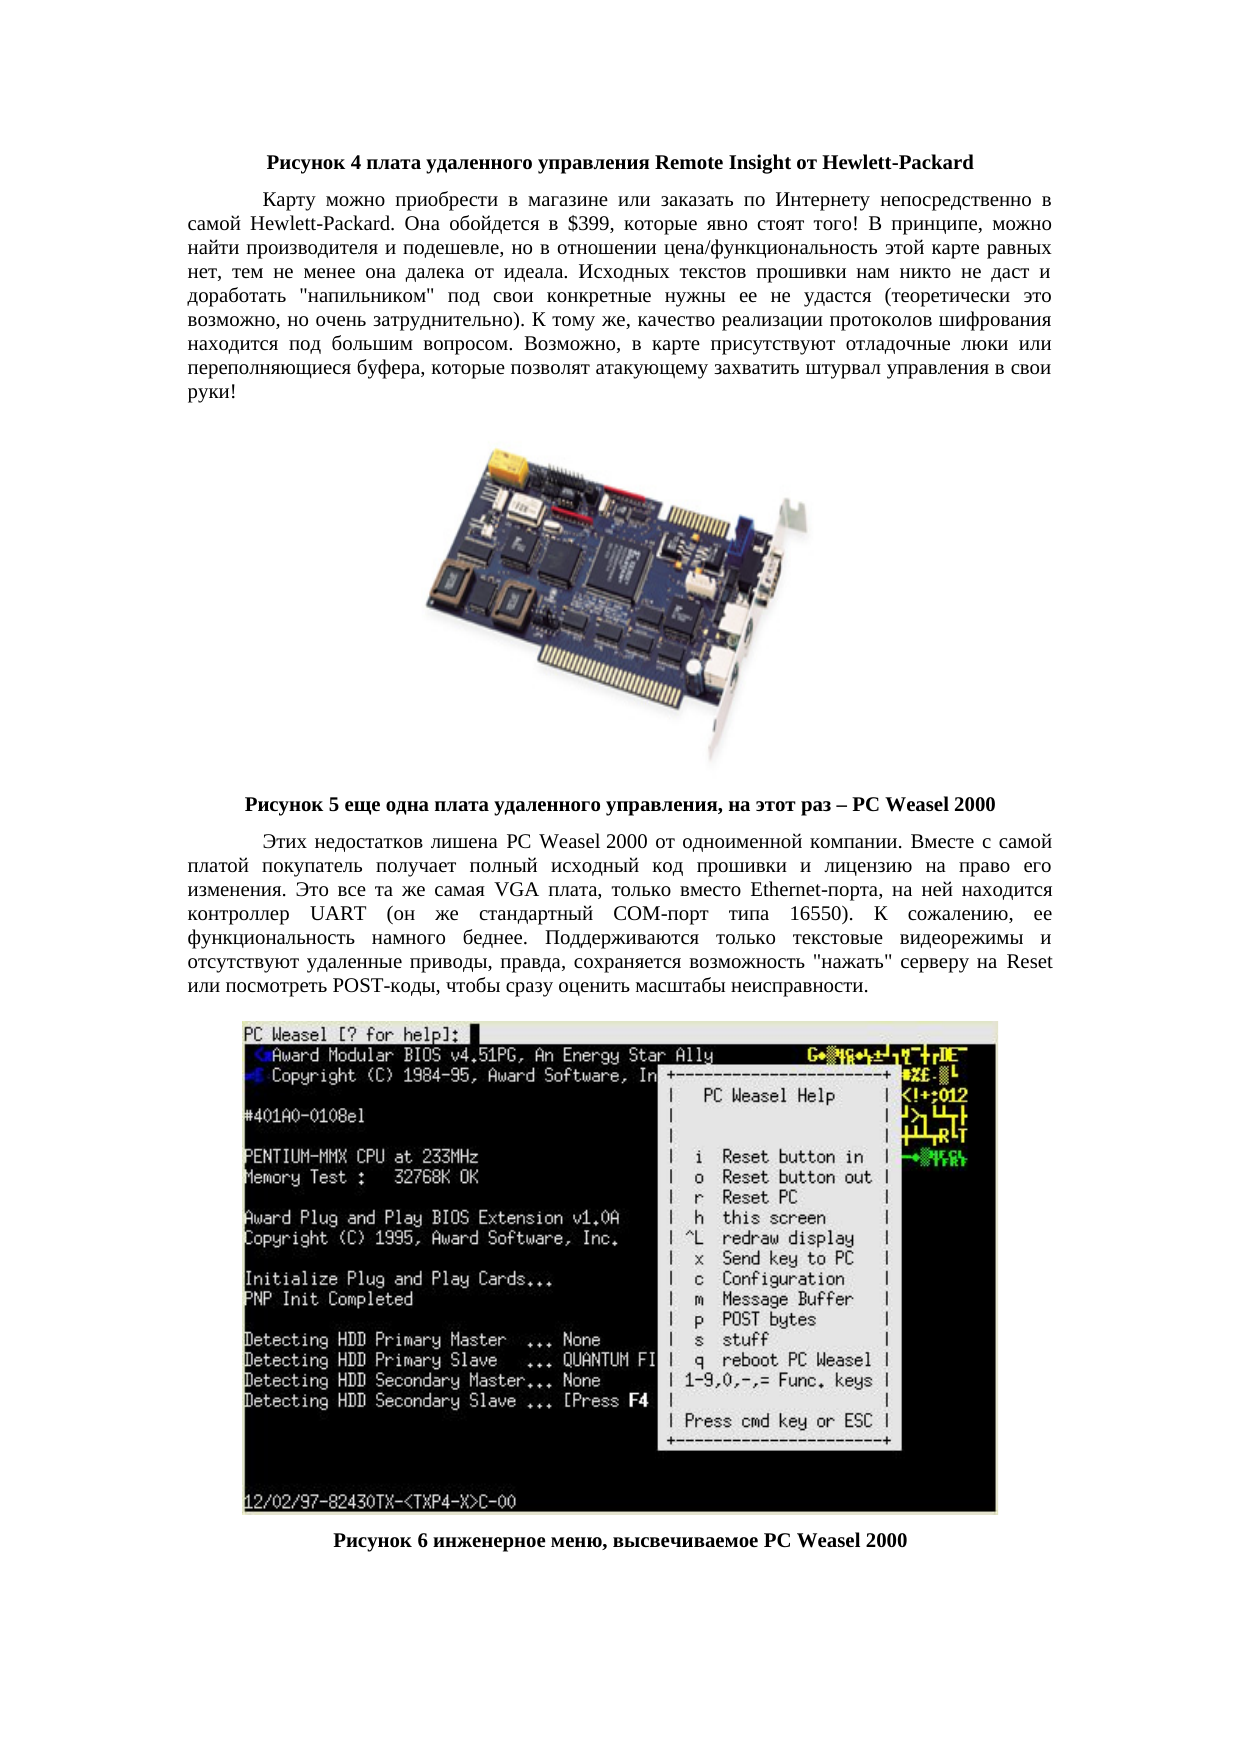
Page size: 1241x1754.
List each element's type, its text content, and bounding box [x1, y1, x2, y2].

text Рисунок 6 инженерное меню, высвечиваемое PC Weasel 2000 [187, 1528, 1053, 1552]
picture [242, 1021, 999, 1515]
text Рисунок 4 плата удаленного управления Remote Insight от Hewlett-Packard [187, 150, 1053, 174]
text Карту можно приобрести в магазине или заказать по Интернету непосредственно в самой Hewlett-Packard. Она обойдется в $399, которые явно стоят того! В принципе, можно найти производителя и подешевле, но в отношении цена/функциональность этой карте равных нет, тем не менее она далека от идеала. Исходных текстов прошивки нам никто не даст и доработать "напильником" под свои конкретные нужны ее не удастся (теоретически это возможно, но очень затруднительно). К тому же, качество реализации протоколов шифрования находится под большим вопросом. Возможно, в карте присутствуют отладочные люки или переполняющиеся буфера, которые позволят атакующему захватить штурвал управления в свои руки! [187, 187, 1053, 403]
text Рисунок 5 еще одна плата удаленного управления, на этот раз – PC Weasel 2000 [187, 792, 1053, 816]
picture [421, 427, 819, 780]
text Этих недостатков лишена PC Weasel 2000 от одноименной компании. Вместе с самой платой покупатель получает полный исходный код прошивки и лицензию на право его изменения. Это все та же самая VGA плата, только вместо Ethernet-порта, на ней находится контроллер UART (он же стандартный COM-порт типа 16550). К сожалению, ее функциональность намного беднее. Поддерживаются только текстовые видеорежимы и отсутствуют удаленные приводы, правда, сохраняется возможность "нажать" серверу на Reset или посмотреть POST-коды, чтобы сразу оценить масштабы неисправности. [187, 829, 1053, 997]
